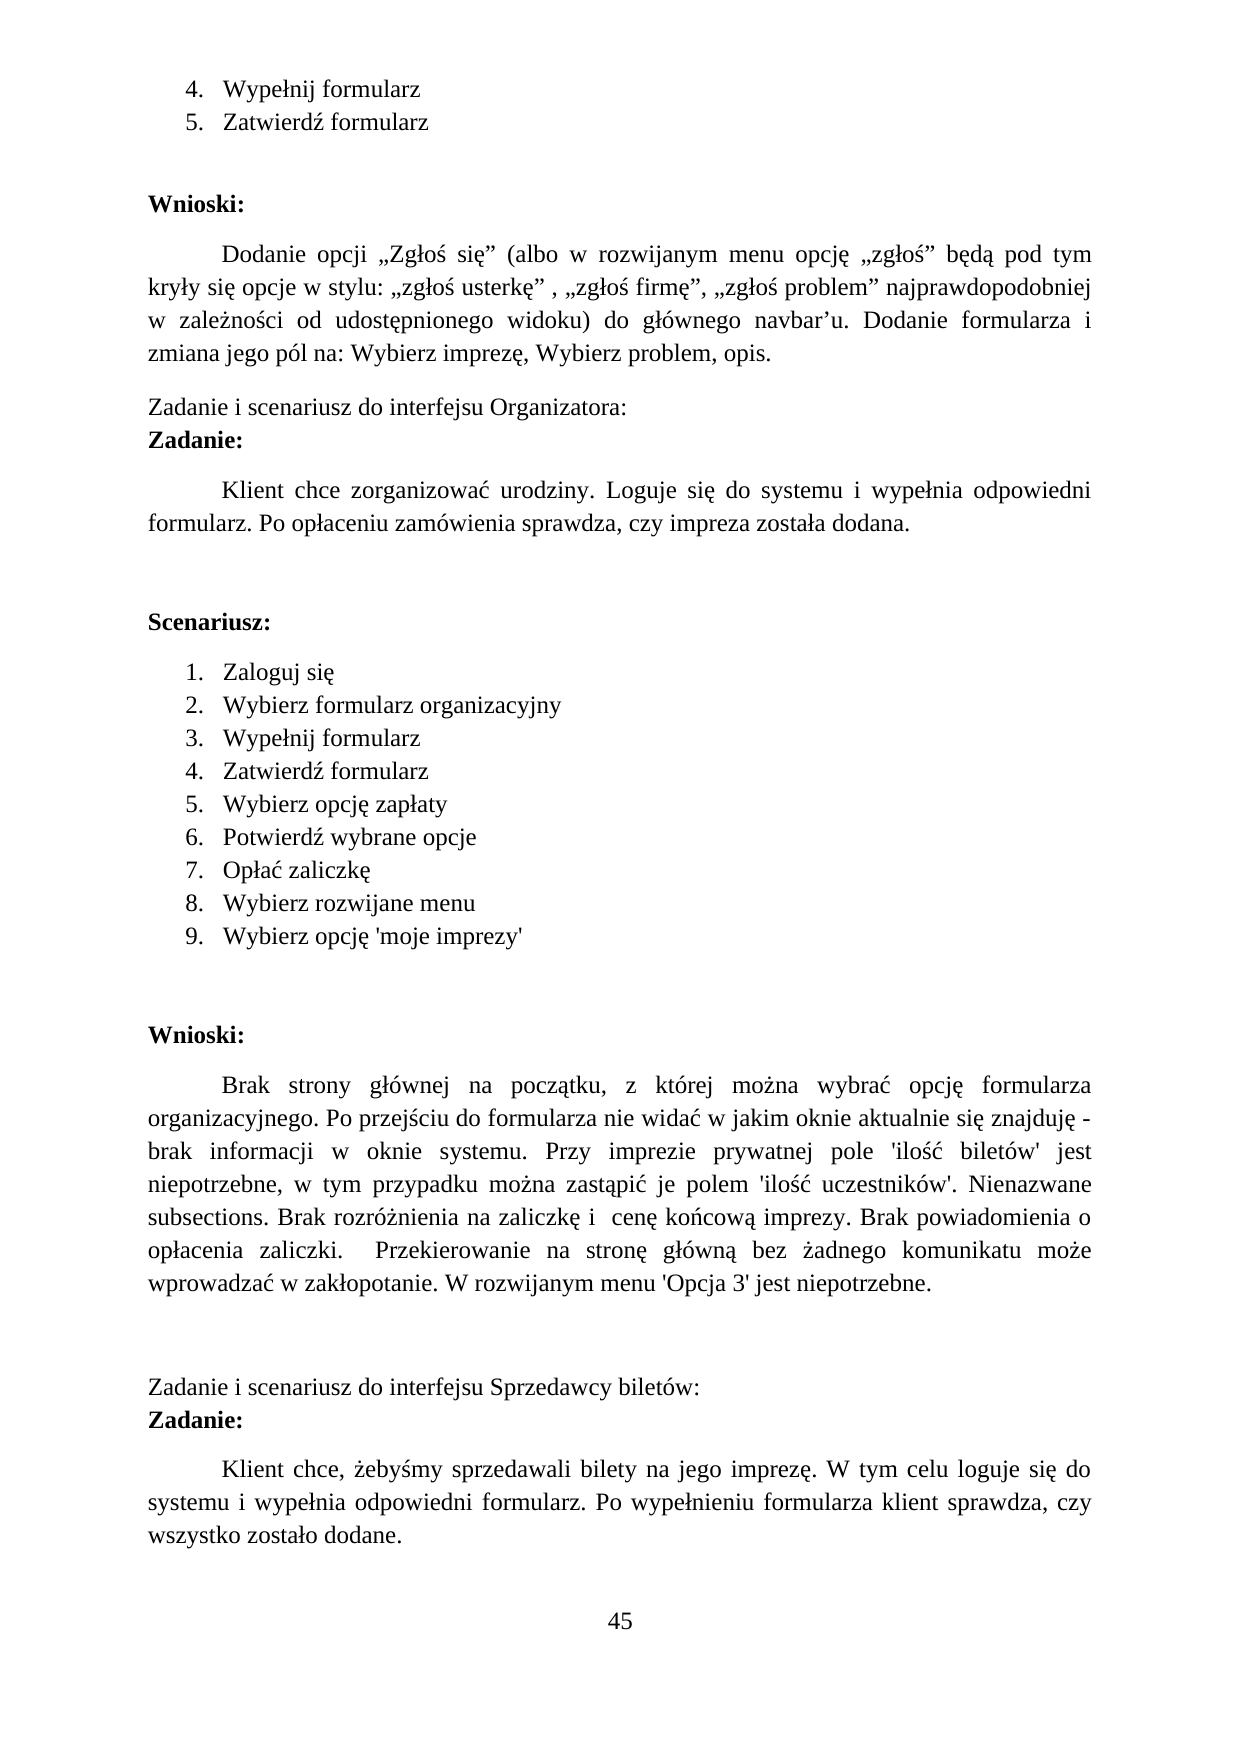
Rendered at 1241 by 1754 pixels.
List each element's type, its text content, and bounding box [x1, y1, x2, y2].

subtitle Zadanie i scenariusz do interfejsu Sprzedawcy biletów: [148, 1372, 1093, 1401]
list Zatwierdź formularz [185, 756, 1093, 785]
list Wybierz formularz organizacyjny [185, 690, 1093, 719]
text Brak strony głównej na początku, z której można wybrać opcję formularza organizacyjnego. Po przejściu do formularza nie widać w jakim oknie aktualnie się znajduję - brak informacji w oknie systemu. Przy imprezie prywatnej pole 'ilość biletów' jest niepotrzebne, w tym przypadku można zastąpić je polem 'ilość uczestników'. Nienazwane subsections. Brak rozróżnienia na zaliczkę i cenę końcową imprezy. Brak powiadomienia o opłacenia zaliczki. Przekierowanie na stronę główną bez żadnego komunikatu może wprowadzać w zakłopotanie. W rozwijanym menu 'Opcja 3' jest niepotrzebne. [148, 1070, 1093, 1297]
subtitle Zadanie i scenariusz do interfejsu Organizatora: [148, 392, 1093, 421]
list Opłać zaliczkę [185, 855, 1093, 884]
list Wybierz opcję 'moje imprezy' [185, 921, 1093, 950]
list Wybierz opcję zapłaty [185, 789, 1093, 818]
list Zatwierdź formularz [185, 107, 1093, 136]
text Klient chce, żebyśmy sprzedawali bilety na jego imprezę. W tym celu loguje się do systemu i wypełnia odpowiedni formularz. Po wypełnieniu formularza klient sprawdza, czy wszystko zostało dodane. [148, 1454, 1093, 1549]
text Zadanie: [148, 1405, 1093, 1433]
list Wypełnij formularz [185, 723, 1093, 752]
text Klient chce zorganizować urodziny. Loguje się do systemu i wypełnia odpowiedni formularz. Po opłaceniu zamówienia sprawdza, czy impreza została dodana. [148, 475, 1093, 537]
text Zadanie: [148, 425, 1093, 454]
text Dodanie opcji „Zgłoś się” (albo w rozwijanym menu opcję „zgłoś” będą pod tym kryły się opcje w stylu: „zgłoś usterkę” , „zgłoś firmę”, „zgłoś problem” najprawdopodobniej w zależności od udostępnionego widoku) do głównego navbar’u. Dodanie formularza i zmiana jego pól na: Wybierz imprezę, Wybierz problem, opis. [148, 239, 1093, 367]
text Wnioski: [148, 189, 1093, 218]
list Wypełnij formularz [185, 74, 1093, 102]
list Potwierdź wybrane opcje [185, 822, 1093, 851]
text Scenariusz: [148, 607, 1093, 636]
list Wybierz rozwijane menu [185, 888, 1093, 917]
text Wnioski: [148, 1020, 1093, 1049]
list Zaloguj się [185, 657, 1093, 686]
